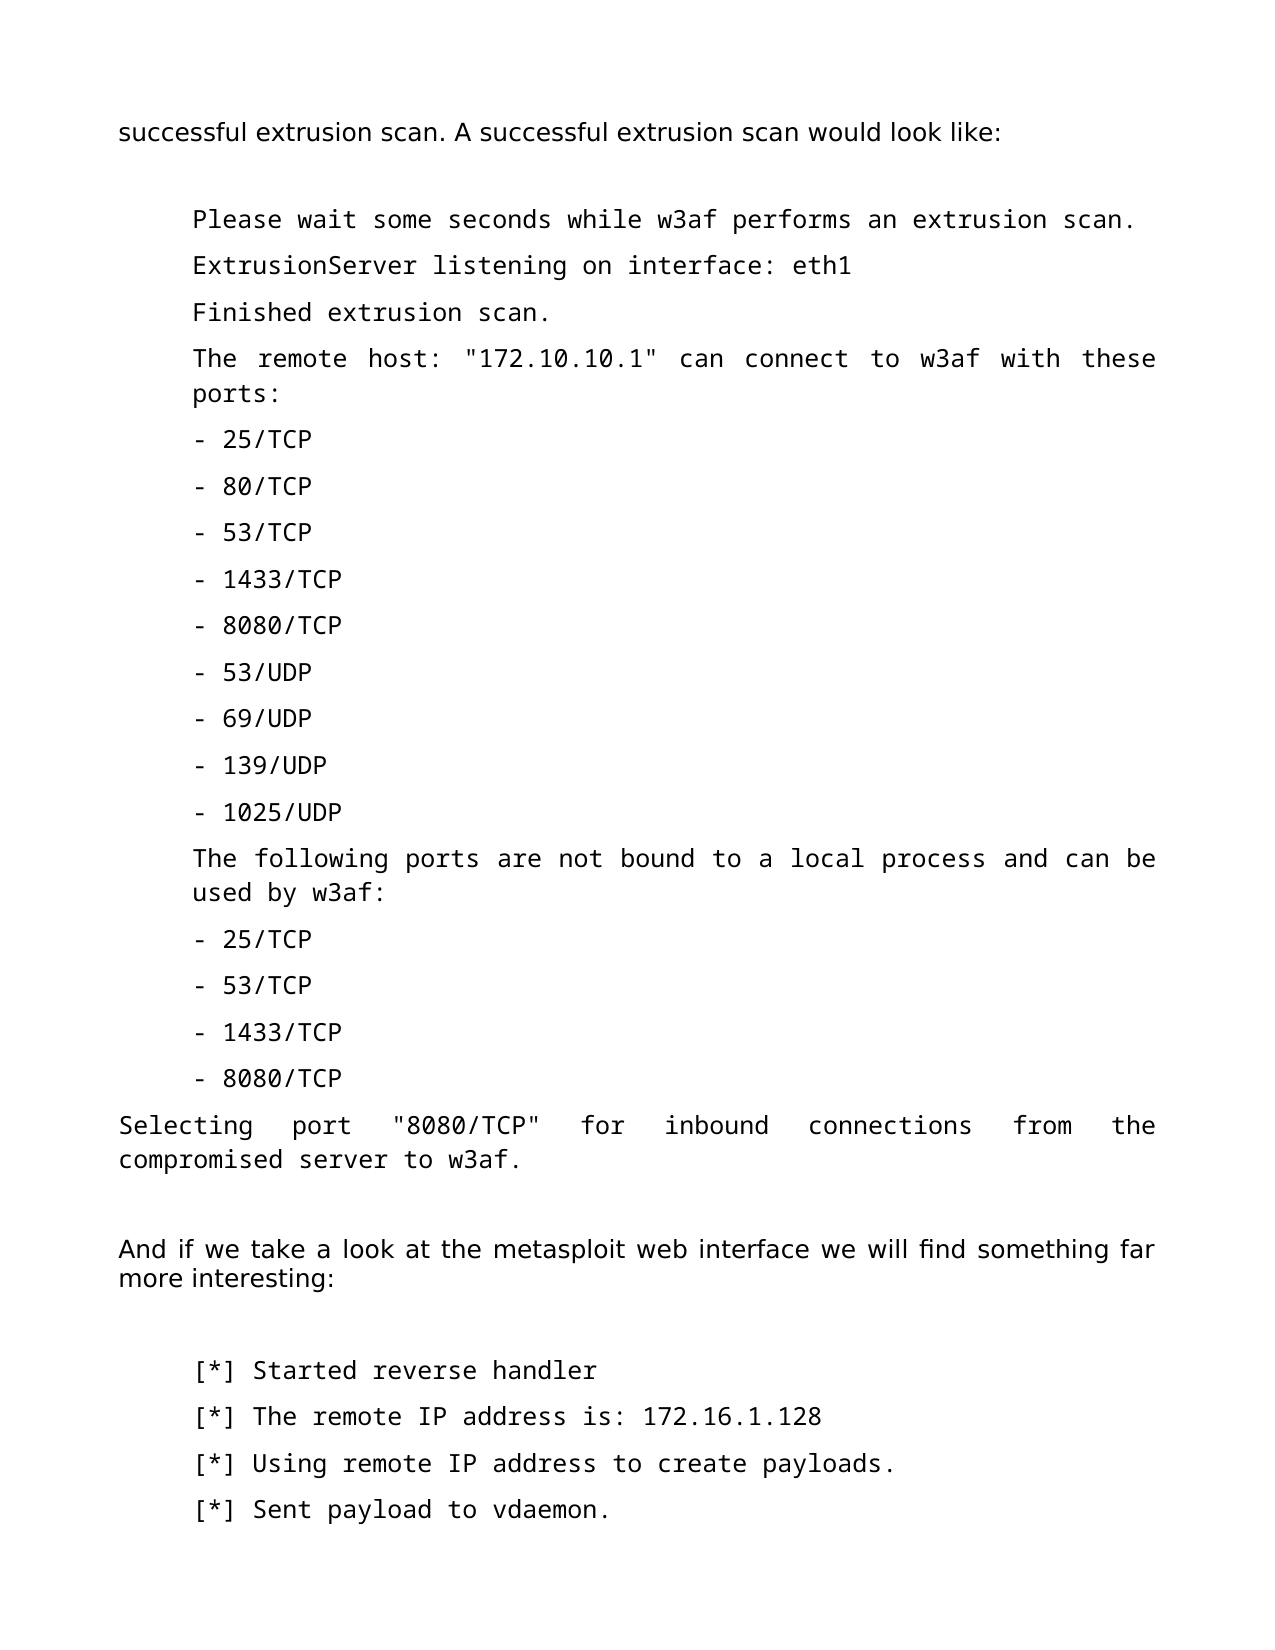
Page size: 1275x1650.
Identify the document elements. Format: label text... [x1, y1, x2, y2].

text [*] Using remote IP address to create payloads. [192, 1445, 1157, 1479]
text Please wait some seconds while w3af performs an extrusion scan. [192, 201, 1157, 236]
text - 1433/TCP [192, 1014, 1157, 1049]
text Finished extrusion scan. [192, 294, 1157, 329]
text - 25/TCP [192, 422, 1157, 456]
text [*] Started reverse handler [192, 1352, 1157, 1386]
text The following ports are not bound to a local process and can be used by w3af: [192, 841, 1157, 909]
text - 1433/TCP [192, 561, 1157, 596]
text The remote host: "172.10.10.1" can connect to w3af with these ports: [192, 341, 1157, 409]
text - 80/TCP [192, 468, 1157, 502]
text [*] Sent payload to vdaemon. [192, 1492, 1157, 1526]
text - 139/UDP [192, 748, 1157, 782]
text - 53/TCP [192, 968, 1157, 1002]
text And if we take a look at the metasploit web interface we will find something far more interesting: [118, 1235, 1157, 1293]
text Selecting port "8080/TCP" for inbound connections from the compromised server to w3af. [118, 1108, 1157, 1176]
text - 8080/TCP [192, 1061, 1157, 1095]
text [*] The remote IP address is: 172.16.1.128 [192, 1399, 1157, 1433]
text - 8080/TCP [192, 608, 1157, 642]
text - 1025/UDP [192, 794, 1157, 828]
text - 53/UDP [192, 654, 1157, 689]
text - 25/TCP [192, 921, 1157, 956]
text ExtrusionServer listening on interface: eth1 [192, 248, 1157, 282]
text successful extrusion scan. A successful extrusion scan would look like: [118, 118, 1157, 147]
text - 53/TCP [192, 515, 1157, 549]
text - 69/UDP [192, 701, 1157, 735]
